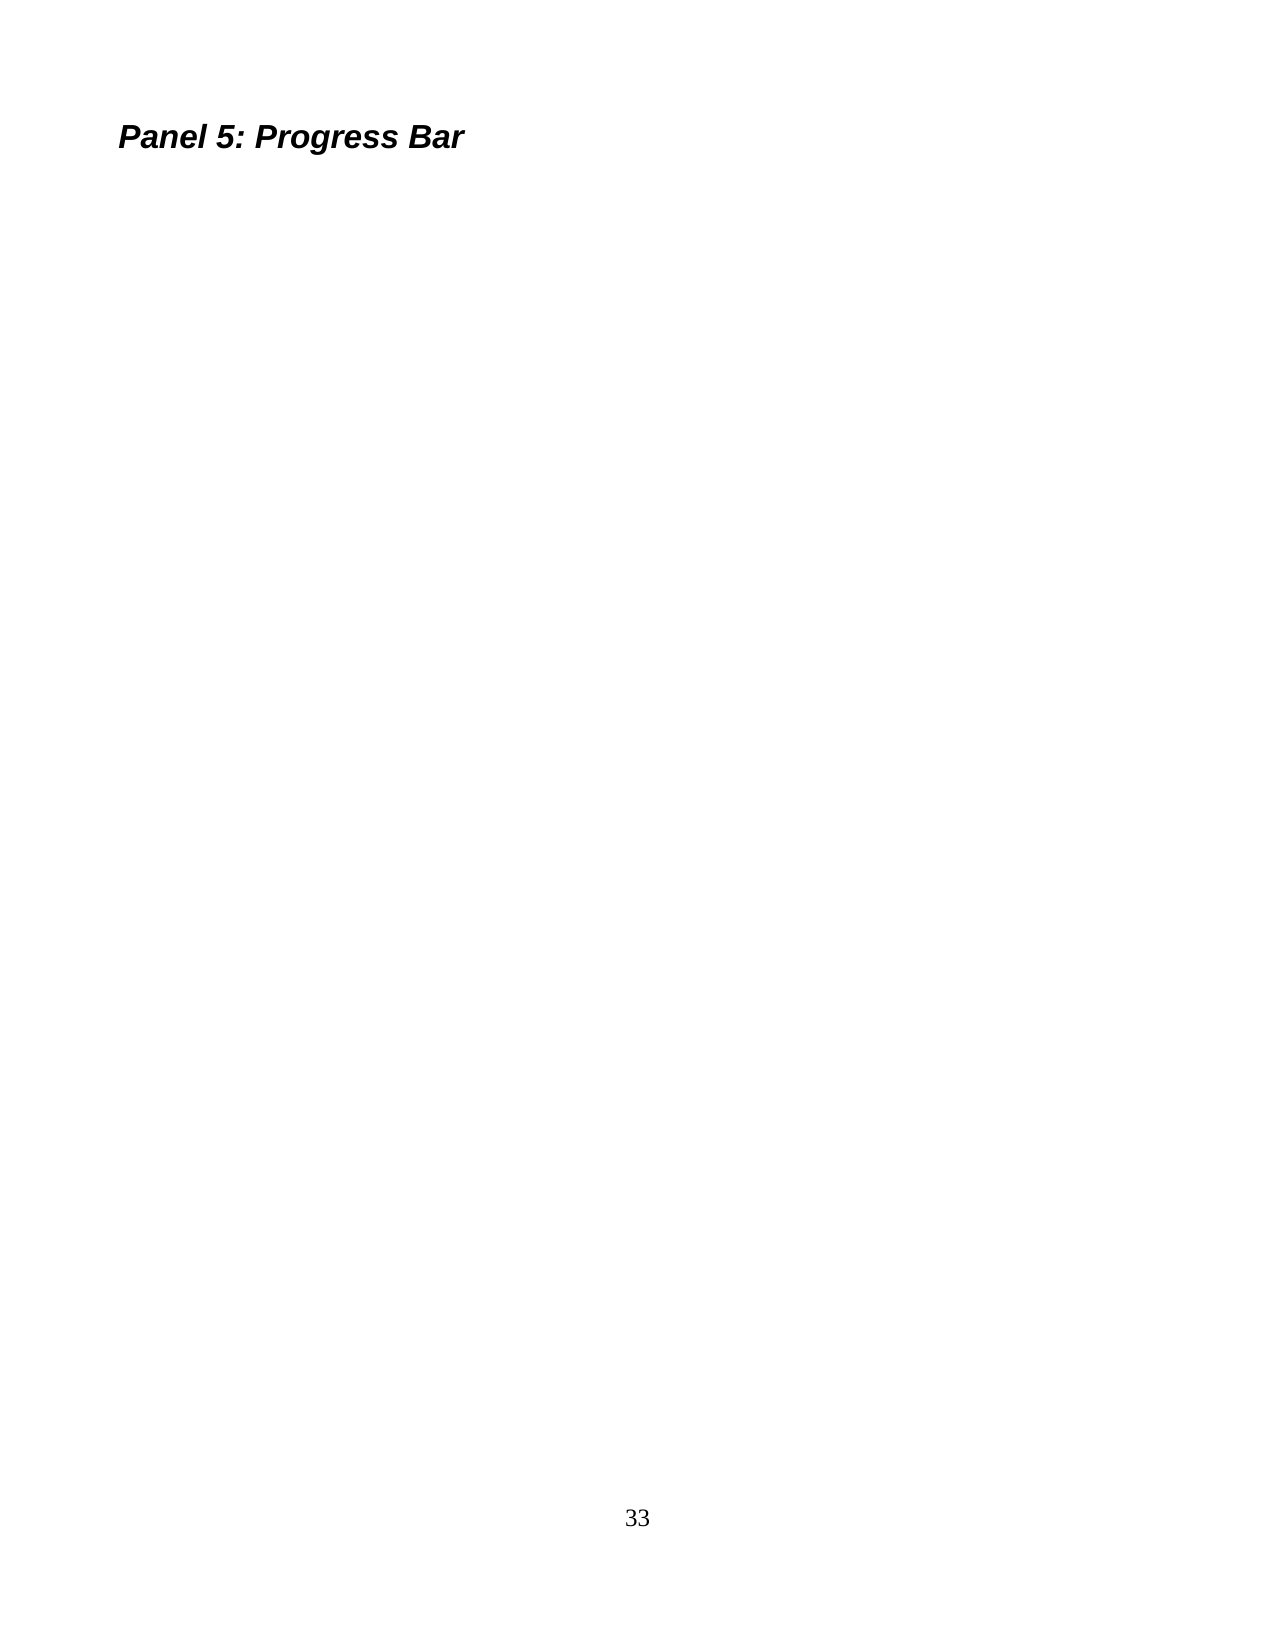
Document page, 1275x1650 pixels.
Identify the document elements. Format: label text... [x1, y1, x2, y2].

text Panel 5: Progress Bar [118, 118, 1157, 155]
